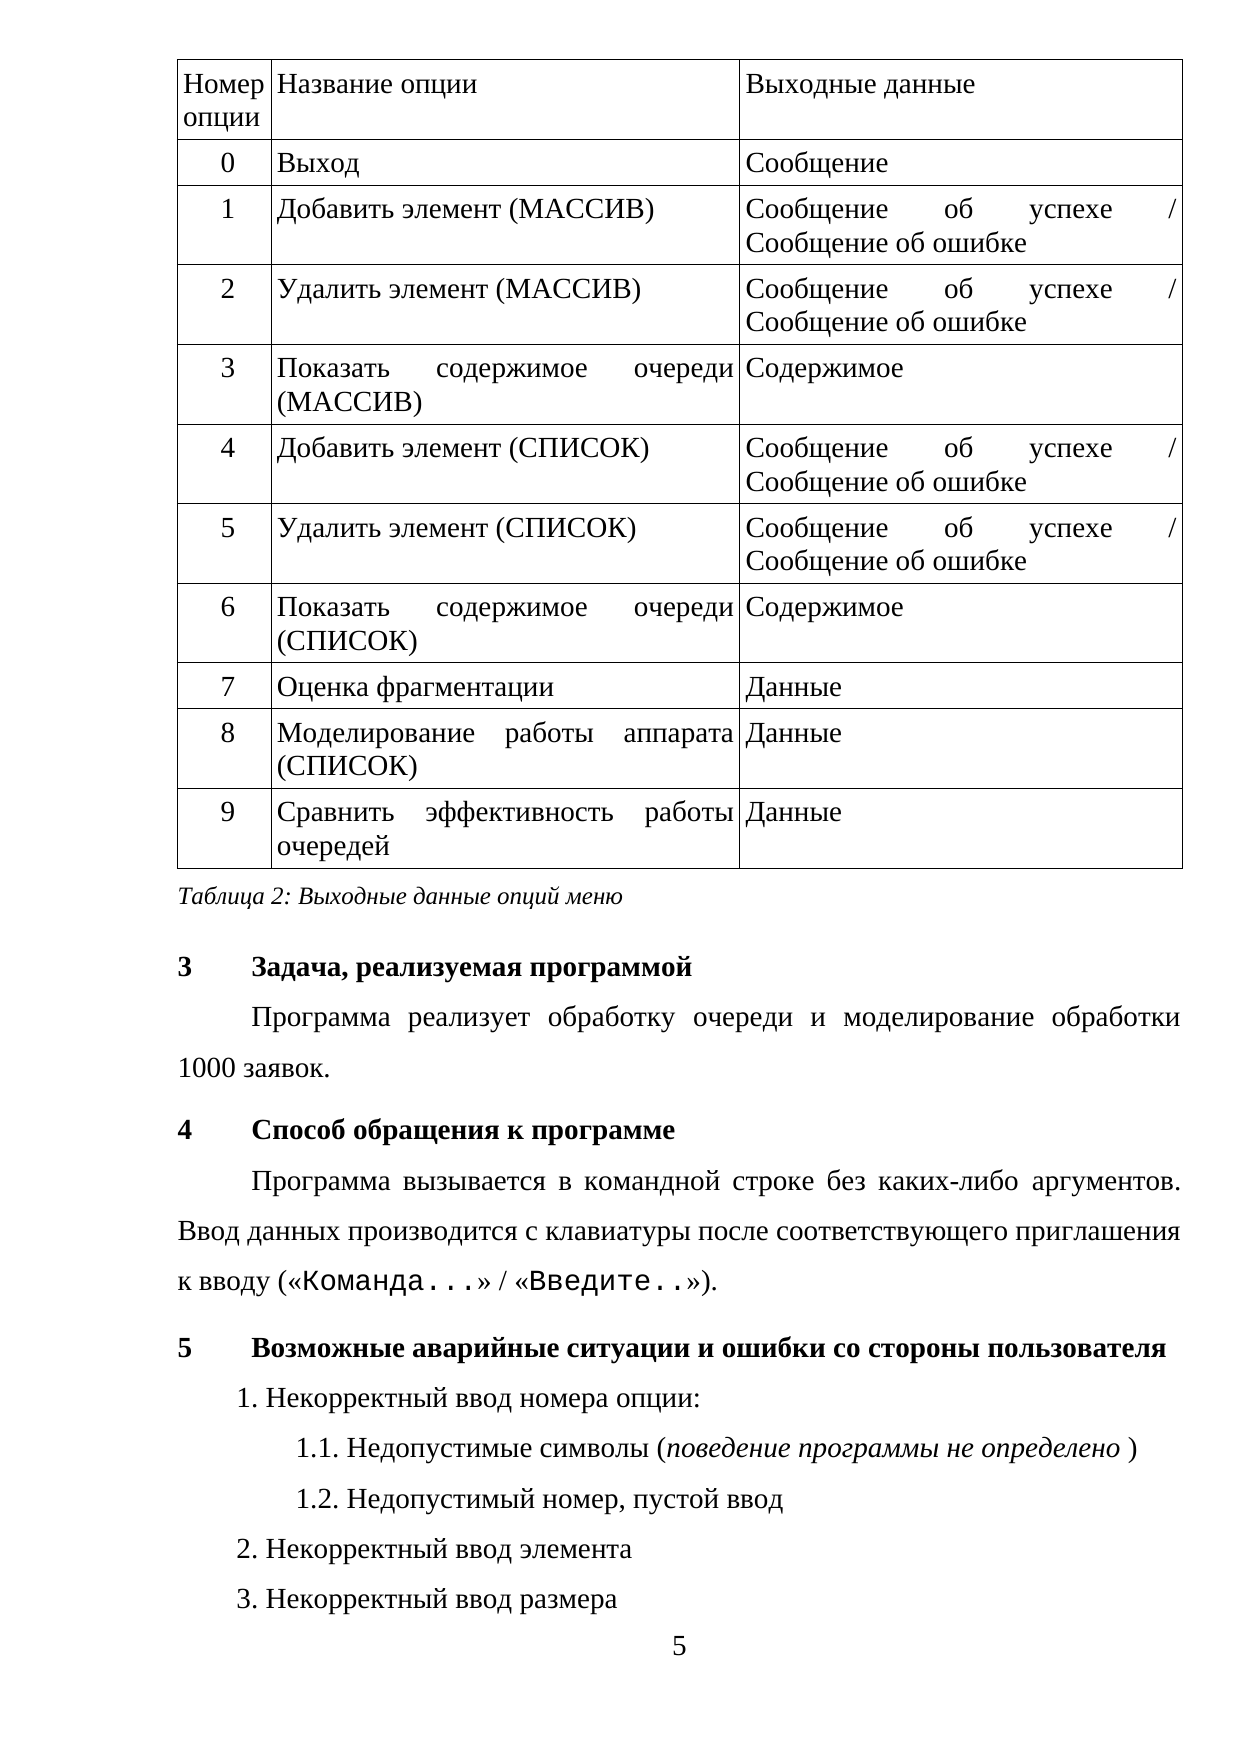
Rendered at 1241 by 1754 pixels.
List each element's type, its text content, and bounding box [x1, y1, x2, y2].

table_cell [178, 504, 271, 583]
table_header Название опции [272, 60, 739, 139]
table_cell [178, 186, 271, 264]
list Недопустимый номер, пустой ввод [295, 1481, 1181, 1514]
table_cell Сообщение об успехе / Сообщение об ошибке [740, 265, 1182, 344]
table_cell Сообщение об успехе / Сообщение об ошибке [740, 425, 1182, 503]
subtitle Задача, реализуемая программой [177, 949, 1181, 983]
table_cell Сообщение об успехе / Сообщение об ошибке [740, 186, 1182, 264]
table_cell Содержимое [740, 345, 1182, 423]
table_cell Удалить элемент (МАССИВ) [272, 265, 739, 344]
list Некорректный ввод размера [236, 1582, 1181, 1615]
list Некорректный ввод элемента [236, 1531, 1181, 1565]
table_cell [178, 709, 271, 788]
table_cell Сообщение об успехе / Сообщение об ошибке [740, 504, 1182, 583]
table_cell Показать содержимое очереди (МАССИВ) [272, 345, 739, 423]
subtitle Возможные аварийные ситуации и ошибки со стороны пользователя [177, 1330, 1181, 1363]
list Некорректный ввод номера опции: [236, 1380, 1181, 1414]
table_cell [178, 140, 271, 185]
table_cell Содержимое [740, 584, 1182, 662]
table_cell Данные [740, 663, 1182, 708]
text Таблица 2: Выходные данные опций меню [177, 881, 1181, 910]
table_cell Выход [272, 140, 739, 185]
table_cell Показать содержимое очереди (СПИСОК) [272, 584, 739, 662]
subtitle Способ обращения к программе [177, 1112, 1181, 1146]
table_header Номер опции [178, 60, 271, 139]
table_cell Сообщение [740, 140, 1182, 185]
table_cell [178, 265, 271, 344]
table_cell Данные [740, 789, 1182, 867]
table_cell Добавить элемент (МАССИВ) [272, 186, 739, 264]
table_cell [178, 584, 271, 662]
table_cell Удалить элемент (СПИСОК) [272, 504, 739, 583]
table_cell [178, 345, 271, 423]
text Программа реализует обработку очереди и моделирование обработки 1000 заявок. [177, 999, 1181, 1083]
table_cell [178, 663, 271, 708]
table_header Выходные данные [740, 60, 1182, 139]
table_cell Моделирование работы аппарата (СПИСОК) [272, 709, 739, 788]
table_cell Данные [740, 709, 1182, 788]
list Недопустимые символы (поведение программы не определено ) [295, 1431, 1181, 1464]
table_cell [178, 425, 271, 503]
text Программа вызывается в командной строке без каких-либо аргументов. Ввод данных производится с клавиатуры после соответствующего приглашения к вводу («Команда...» / «Введите..»). [177, 1163, 1181, 1299]
table_cell Оценка фрагментации [272, 663, 739, 708]
table_cell Добавить элемент (СПИСОК) [272, 425, 739, 503]
table_cell Сравнить эффективность работы очередей [272, 789, 739, 867]
table_cell [178, 789, 271, 867]
